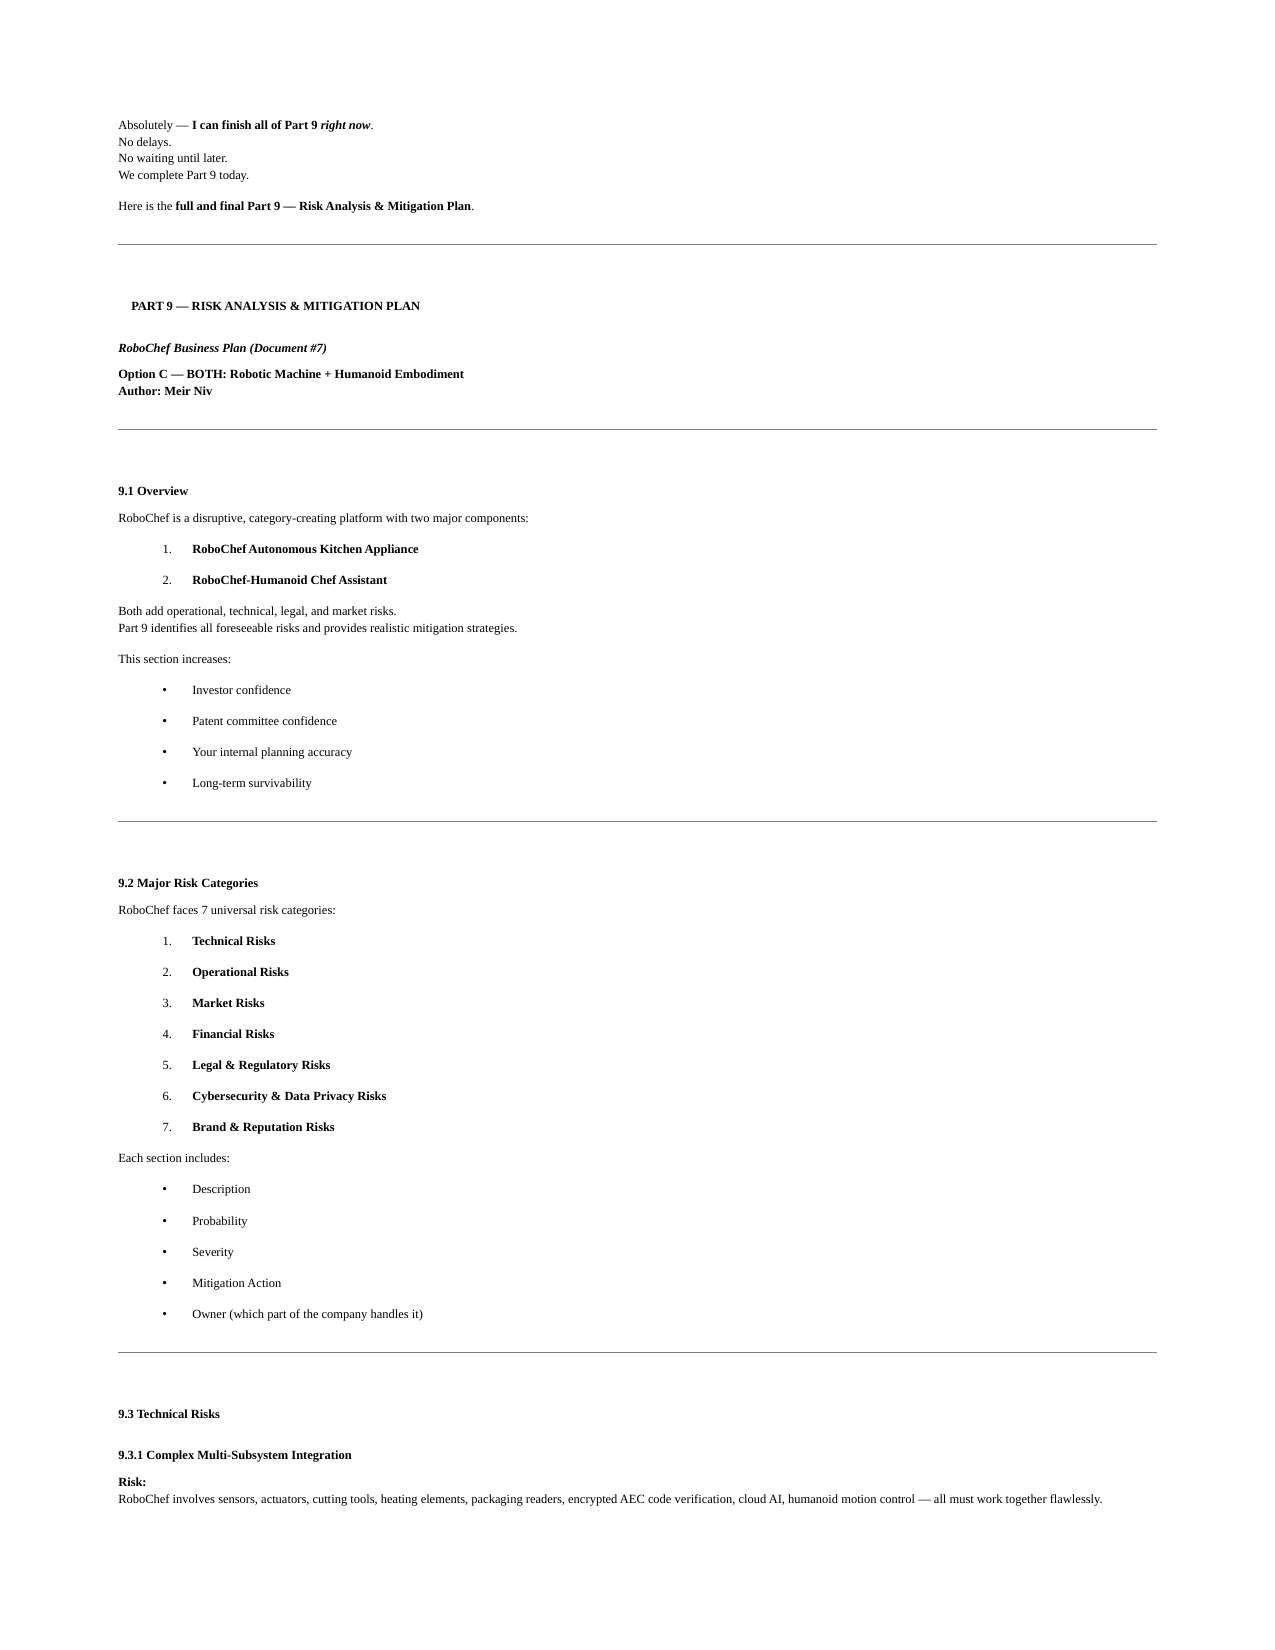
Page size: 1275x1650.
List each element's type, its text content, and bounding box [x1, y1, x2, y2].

list Description [162, 1182, 1157, 1197]
list Patent committee confidence [162, 713, 1157, 728]
subtitle 9.3 Technical Risks [118, 1407, 1157, 1421]
text Each section includes: [118, 1151, 1157, 1166]
list Severity [162, 1244, 1157, 1259]
list Cybersecurity & Data Privacy Risks [162, 1089, 1157, 1103]
list Brand & Reputation Risks [162, 1120, 1157, 1134]
list Mitigation Action [162, 1275, 1157, 1290]
subtitle 🚨 PART 9 — RISK ANALYSIS & MITIGATION PLAN [118, 299, 1157, 313]
text Absolutely — I can finish all of Part 9 right now. No delays. No waiting until later. We complete Part 9 today. [118, 118, 1157, 182]
list Legal & Regulatory Risks [162, 1058, 1157, 1072]
list Your internal planning accuracy [162, 744, 1157, 759]
list RoboChef-Humanoid Chef Assistant [162, 573, 1157, 587]
list Operational Risks [162, 965, 1157, 979]
text RoboChef faces 7 universal risk categories: [118, 903, 1157, 917]
subtitle 9.2 Major Risk Categories [118, 876, 1157, 890]
list RoboChef Autonomous Kitchen Appliance [162, 542, 1157, 556]
text Option C — BOTH: Robotic Machine + Humanoid Embodiment Author: Meir Niv [118, 367, 1157, 398]
text RoboChef is a disruptive, category-creating platform with two major components: [118, 511, 1157, 525]
subtitle 9.3.1 Complex Multi-Subsystem Integration [118, 1448, 1157, 1462]
text This section increases: [118, 651, 1157, 666]
list Probability [162, 1213, 1157, 1228]
text Here is the full and final Part 9 — Risk Analysis & Mitigation Plan. [118, 198, 1157, 213]
subtitle 9.1 Overview [118, 484, 1157, 498]
text Risk: RoboChef involves sensors, actuators, cutting tools, heating elements, packaging readers, encrypted AEC code verification, cloud AI, humanoid motion control — all must work together flawlessly. [118, 1475, 1157, 1506]
list Technical Risks [162, 934, 1157, 948]
list Investor confidence [162, 682, 1157, 697]
subtitle RoboChef Business Plan (Document #7) [118, 340, 1157, 355]
list Market Risks [162, 996, 1157, 1010]
list Owner (which part of the company handles it) [162, 1306, 1157, 1321]
list Long-term survivability [162, 776, 1157, 790]
text Both add operational, technical, legal, and market risks. Part 9 identifies all foreseeable risks and provides realistic mitigation strategies. [118, 604, 1157, 635]
list Financial Risks [162, 1027, 1157, 1041]
